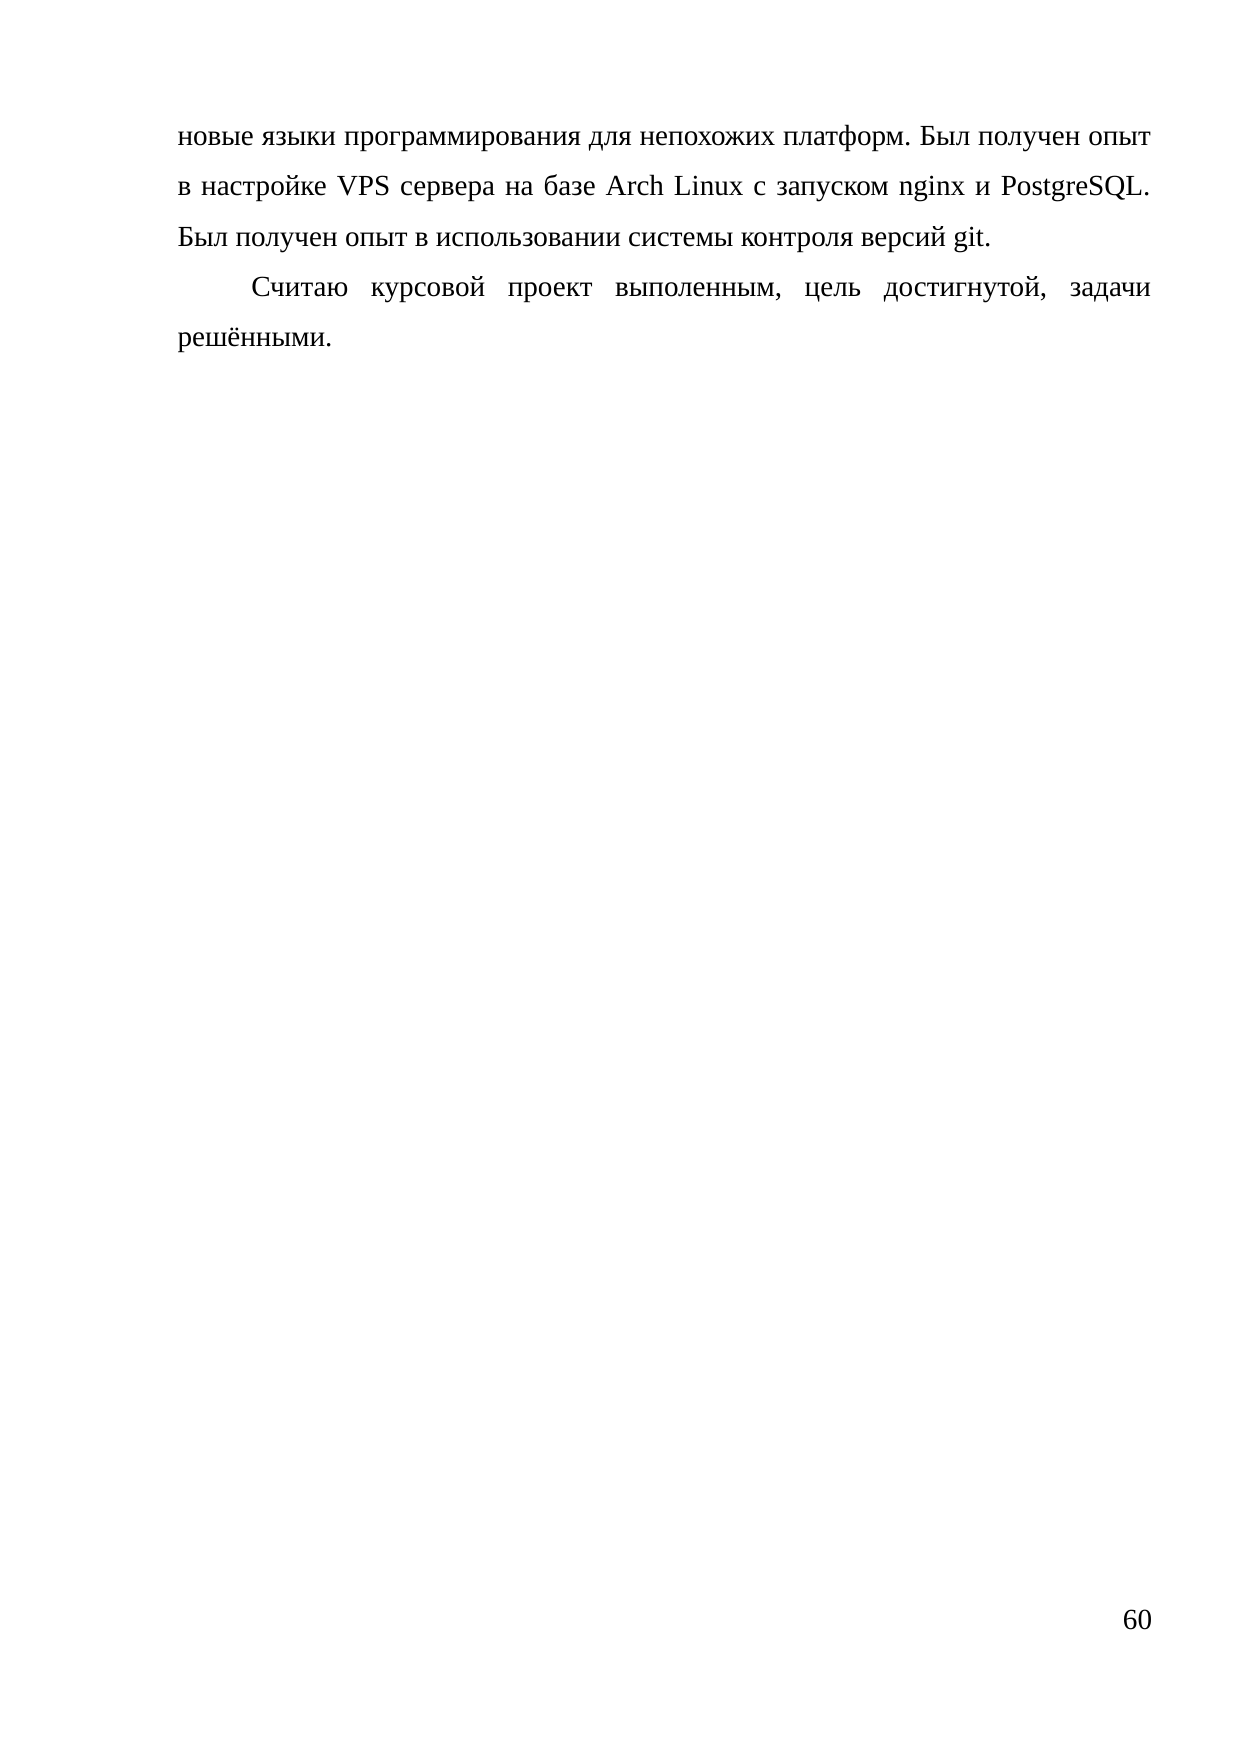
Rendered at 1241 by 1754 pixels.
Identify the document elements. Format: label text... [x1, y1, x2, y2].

text Считаю курсовой проект выполенным, цель достигнутой, задачи решёнными. [177, 269, 1152, 353]
text новые языки программирования для непохожих платформ. Был получен опыт в настройке VPS сервера на базе Arch Linux с запуском nginx и PostgreSQL. Был получен опыт в использовании системы контроля версий git. [177, 118, 1152, 252]
